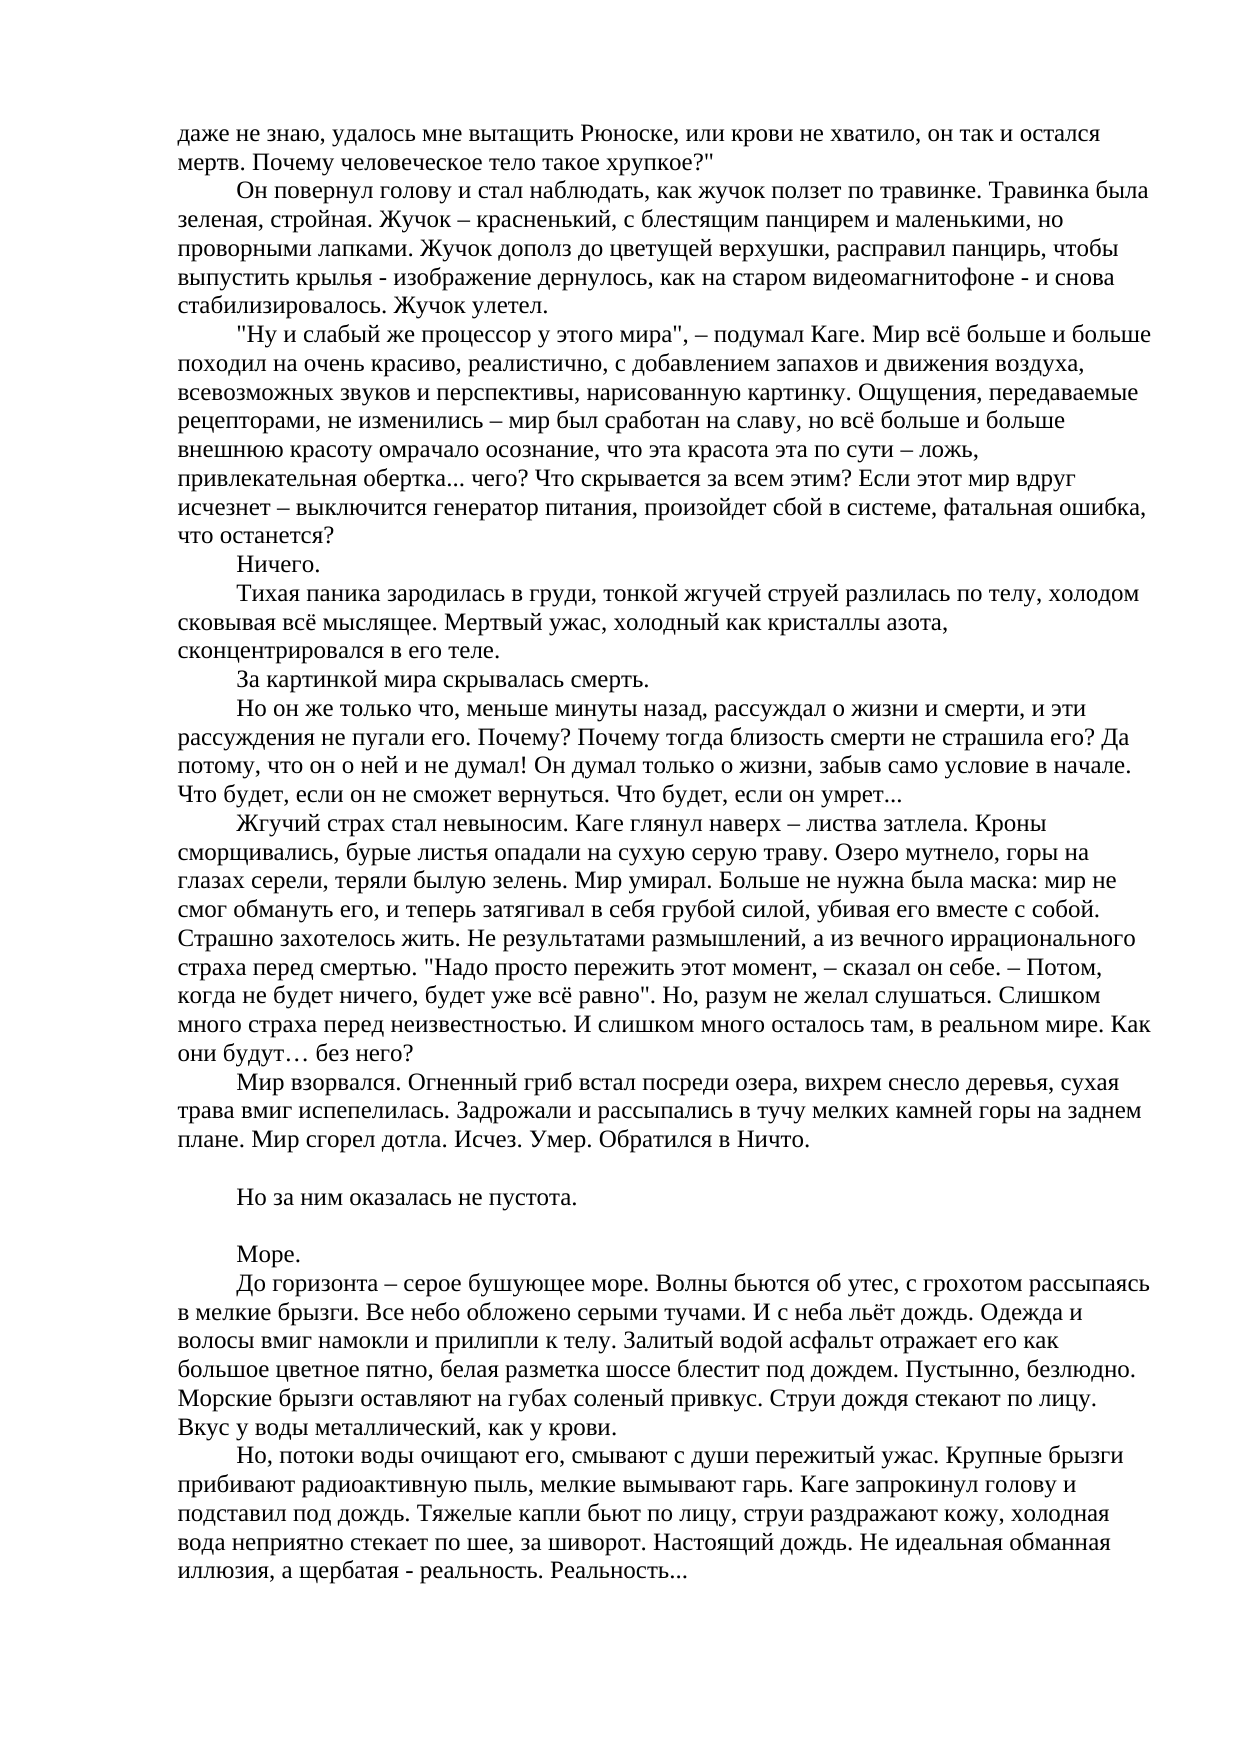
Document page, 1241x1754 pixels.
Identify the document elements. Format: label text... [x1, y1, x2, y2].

text Море. [177, 1239, 1152, 1268]
text Но, потоки воды очищают его, смывают с души пережитый ужас. Крупные брызги прибивают радиоактивную пыль, мелкие вымывают гарь. Каге запрокинул голову и подставил под дождь. Тяжелые капли бьют по лицу, струи раздражают кожу, холодная вода неприятно стекает по шее, за шиворот. Настоящий дождь. Не идеальная обманная иллюзия, а щербатая - реальность. Реальность... [177, 1441, 1152, 1584]
text Но он же только что, меньше минуты назад, рассуждал о жизни и смерти, и эти рассуждения не пугали его. Почему? Почему тогда близость смерти не страшила его? Да потому, что он о ней и не думал! Он думал только о жизни, забыв само условие в начале. Что будет, если он не сможет вернуться. Что будет, если он умрет... [177, 693, 1152, 808]
text Тихая паника зародилась в груди, тонкой жгучей струей разлилась по телу, холодом сковывая всё мыслящее. Мертвый ужас, холодный как кристаллы азота, сконцентрировался в его теле. [177, 578, 1152, 664]
text За картинкой мира скрывалась смерть. [177, 664, 1152, 693]
text даже не знаю, удалось мне вытащить Рюноске, или крови не хватило, он так и остался мертв. Почему человеческое тело такое хрупкое?" [177, 118, 1152, 176]
text Жгучий страх стал невыносим. Каге глянул наверх – листва затлела. Кроны сморщивались, бурые листья опадали на сухую серую траву. Озеро мутнело, горы на глазах серели, теряли былую зелень. Мир умирал. Больше не нужна была маска: мир не смог обмануть его, и теперь затягивал в себя грубой силой, убивая его вместе с собой. Страшно захотелось жить. Не результатами размышлений, а из вечного иррационального страха перед смертью. "Надо просто пережить этот момент, – сказал он себе. – Потом, когда не будет ничего, будет уже всё равно". Но, разум не желал слушаться. Слишком много страха перед неизвестностью. И слишком много осталось там, в реальном мире. Как они будут… без него? [177, 808, 1152, 1067]
text Он повернул голову и стал наблюдать, как жучок ползет по травинке. Травинка была зеленая, стройная. Жучок – красненький, с блестящим панцирем и маленькими, но проворными лапками. Жучок дополз до цветущей верхушки, расправил панцирь, чтобы выпустить крылья - изображение дернулось, как на старом видеомагнитофоне - и снова стабилизировалось. Жучок улетел. [177, 176, 1152, 319]
text Но за ним оказалась не пустота. [177, 1182, 1152, 1211]
text Мир взорвался. Огненный гриб встал посреди озера, вихрем снесло деревья, сухая трава вмиг испепелилась. Задрожали и рассыпались в тучу мелких камней горы на заднем плане. Мир сгорел дотла. Исчез. Умер. Обратился в Ничто. [177, 1067, 1152, 1153]
text Ничего. [177, 549, 1152, 578]
text До горизонта – серое бушующее море. Волны бьются об утес, с грохотом рассыпаясь в мелкие брызги. Все небо обложено серыми тучами. И с неба льёт дождь. Одежда и волосы вмиг намокли и прилипли к телу. Залитый водой асфальт отражает его как большое цветное пятно, белая разметка шоссе блестит под дождем. Пустынно, безлюдно. Морские брызги оставляют на губах соленый привкус. Струи дождя стекают по лицу. Вкус у воды металлический, как у крови. [177, 1268, 1152, 1441]
text "Ну и слабый же процессор у этого мира", – подумал Каге. Мир всё больше и больше походил на очень красиво, реалистично, с добавлением запахов и движения воздуха, всевозможных звуков и перспективы, нарисованную картинку. Ощущения, передаваемые рецепторами, не изменились – мир был сработан на славу, но всё больше и больше внешнюю красоту омрачало осознание, что эта красота эта по сути – ложь, привлекательная обертка... чего? Что скрывается за всем этим? Если этот мир вдруг исчезнет – выключится генератор питания, произойдет сбой в системе, фатальная ошибка, что останется? [177, 319, 1152, 549]
